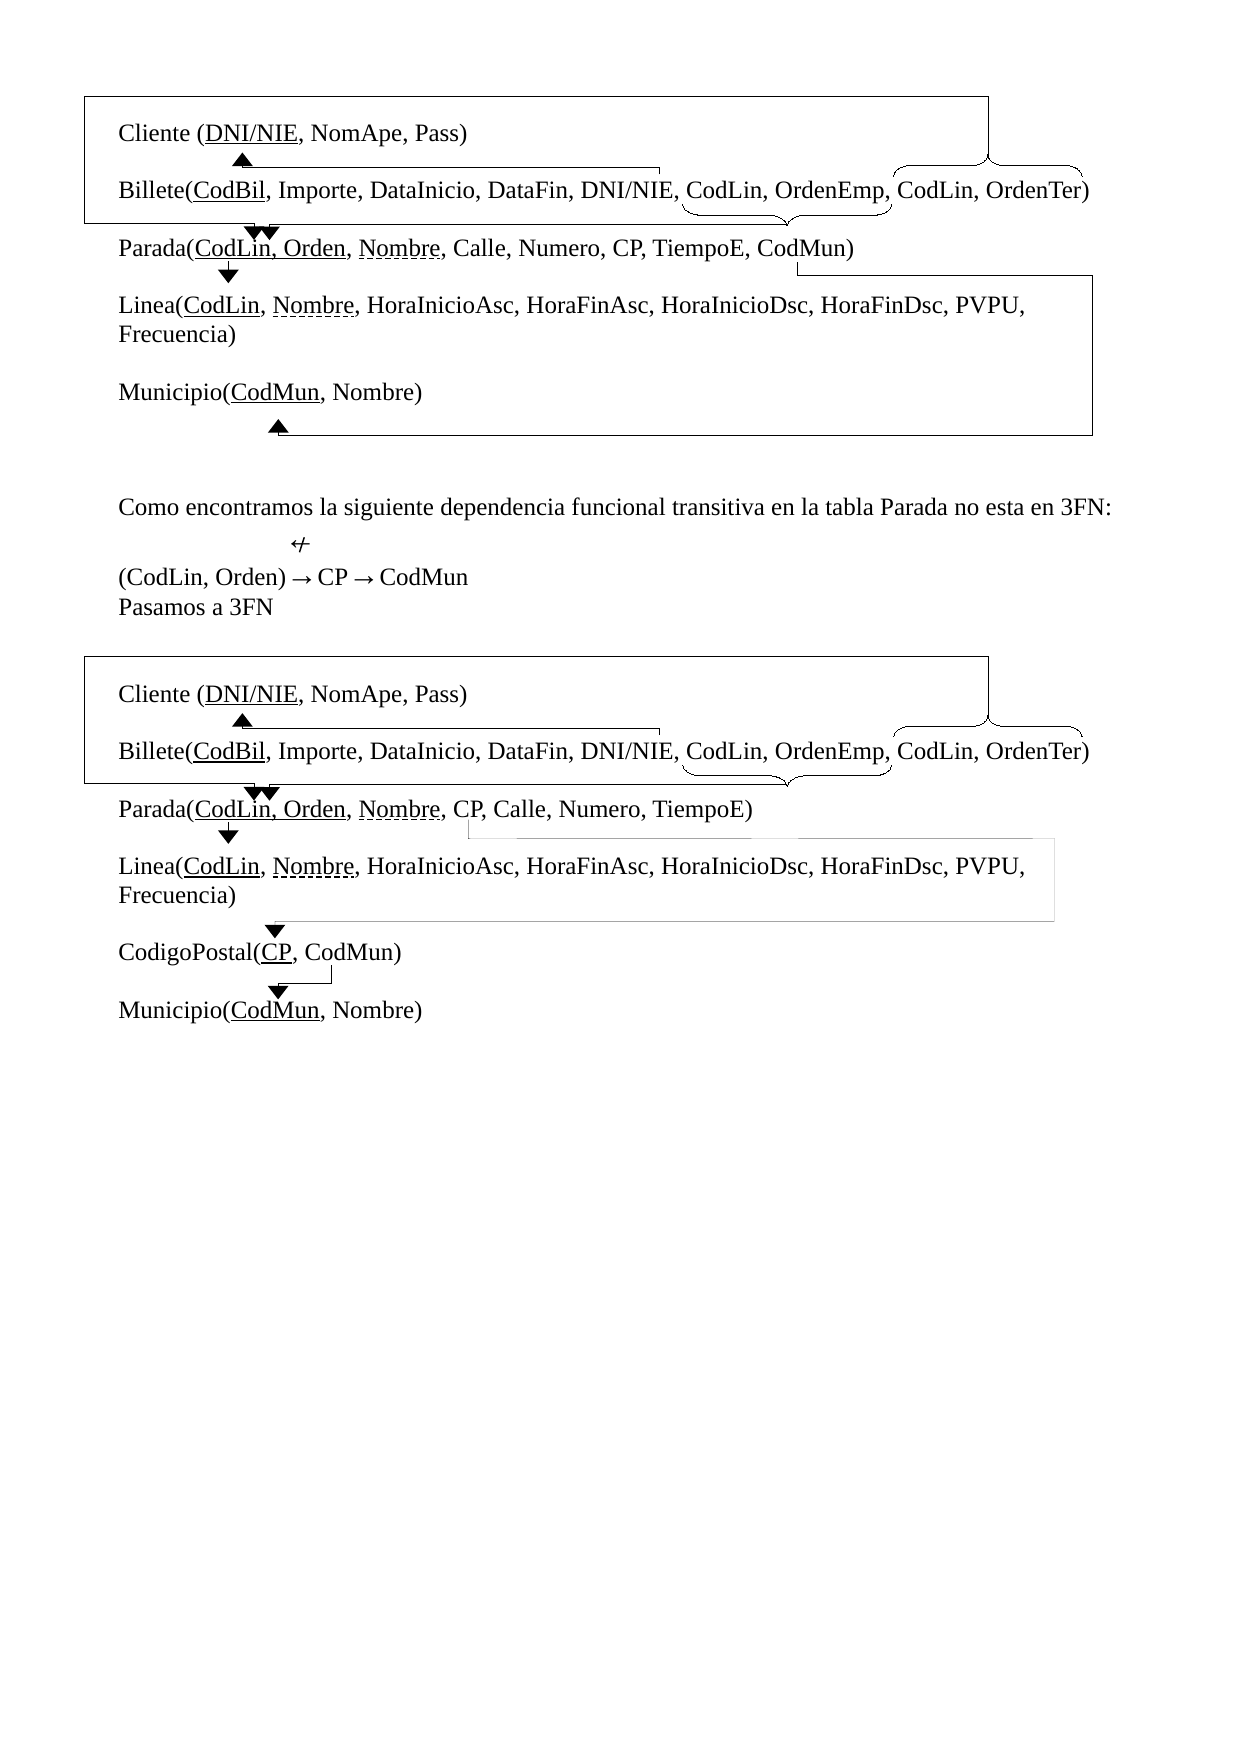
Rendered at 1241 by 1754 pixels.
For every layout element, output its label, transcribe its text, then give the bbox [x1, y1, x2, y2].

text Parada(CodLin, Orden, Nombre, Calle, Numero, CP, TiempoE, CodMun) [118, 233, 1122, 262]
text [989, 679, 1122, 707]
text Como encontramos la siguiente dependencia funcional transitiva en la tabla Parada no esta en 3FN: [118, 492, 1122, 521]
text Linea(CodLin, Nombre, HoraInicioAsc, HoraFinAsc, HoraInicioDsc, HoraFinDsc, PVPU, Frecuencia) [118, 291, 1092, 348]
text Cliente (DNI/NIE, NomApe, Pass) [118, 679, 988, 707]
text ← [118, 521, 1122, 557]
text Linea(CodLin, Nombre, HoraInicioAsc, HoraFinAsc, HoraInicioDsc, HoraFinDsc, PVPU, Frecuencia) [118, 851, 1054, 909]
text Municipio(CodMun, Nombre) [118, 377, 1092, 406]
text Municipio(CodMun, Nombre) [118, 995, 1122, 1024]
text [1093, 377, 1122, 406]
text Billete(CodBil, Importe, DataInicio, DataFin, DNI/NIE, CodLin, OrdenEmp, CodLin, OrdenTer) [118, 736, 1122, 765]
text Parada(CodLin, Orden, Nombre, CP, Calle, Numero, TiempoE) [118, 794, 1122, 822]
text Cliente (DNI/NIE, NomApe, Pass) [118, 118, 988, 147]
text Billete(CodBil, Importe, DataInicio, DataFin, DNI/NIE, CodLin, OrdenEmp, CodLin, OrdenTer) [118, 176, 1122, 204]
text [989, 118, 1122, 147]
text (CodLin, Orden)→CP→CodMun [118, 557, 1122, 592]
text CodigoPostal(CP, CodMun) [118, 937, 1122, 966]
text Pasamos a 3FN [118, 592, 1122, 621]
text [1055, 851, 1122, 909]
